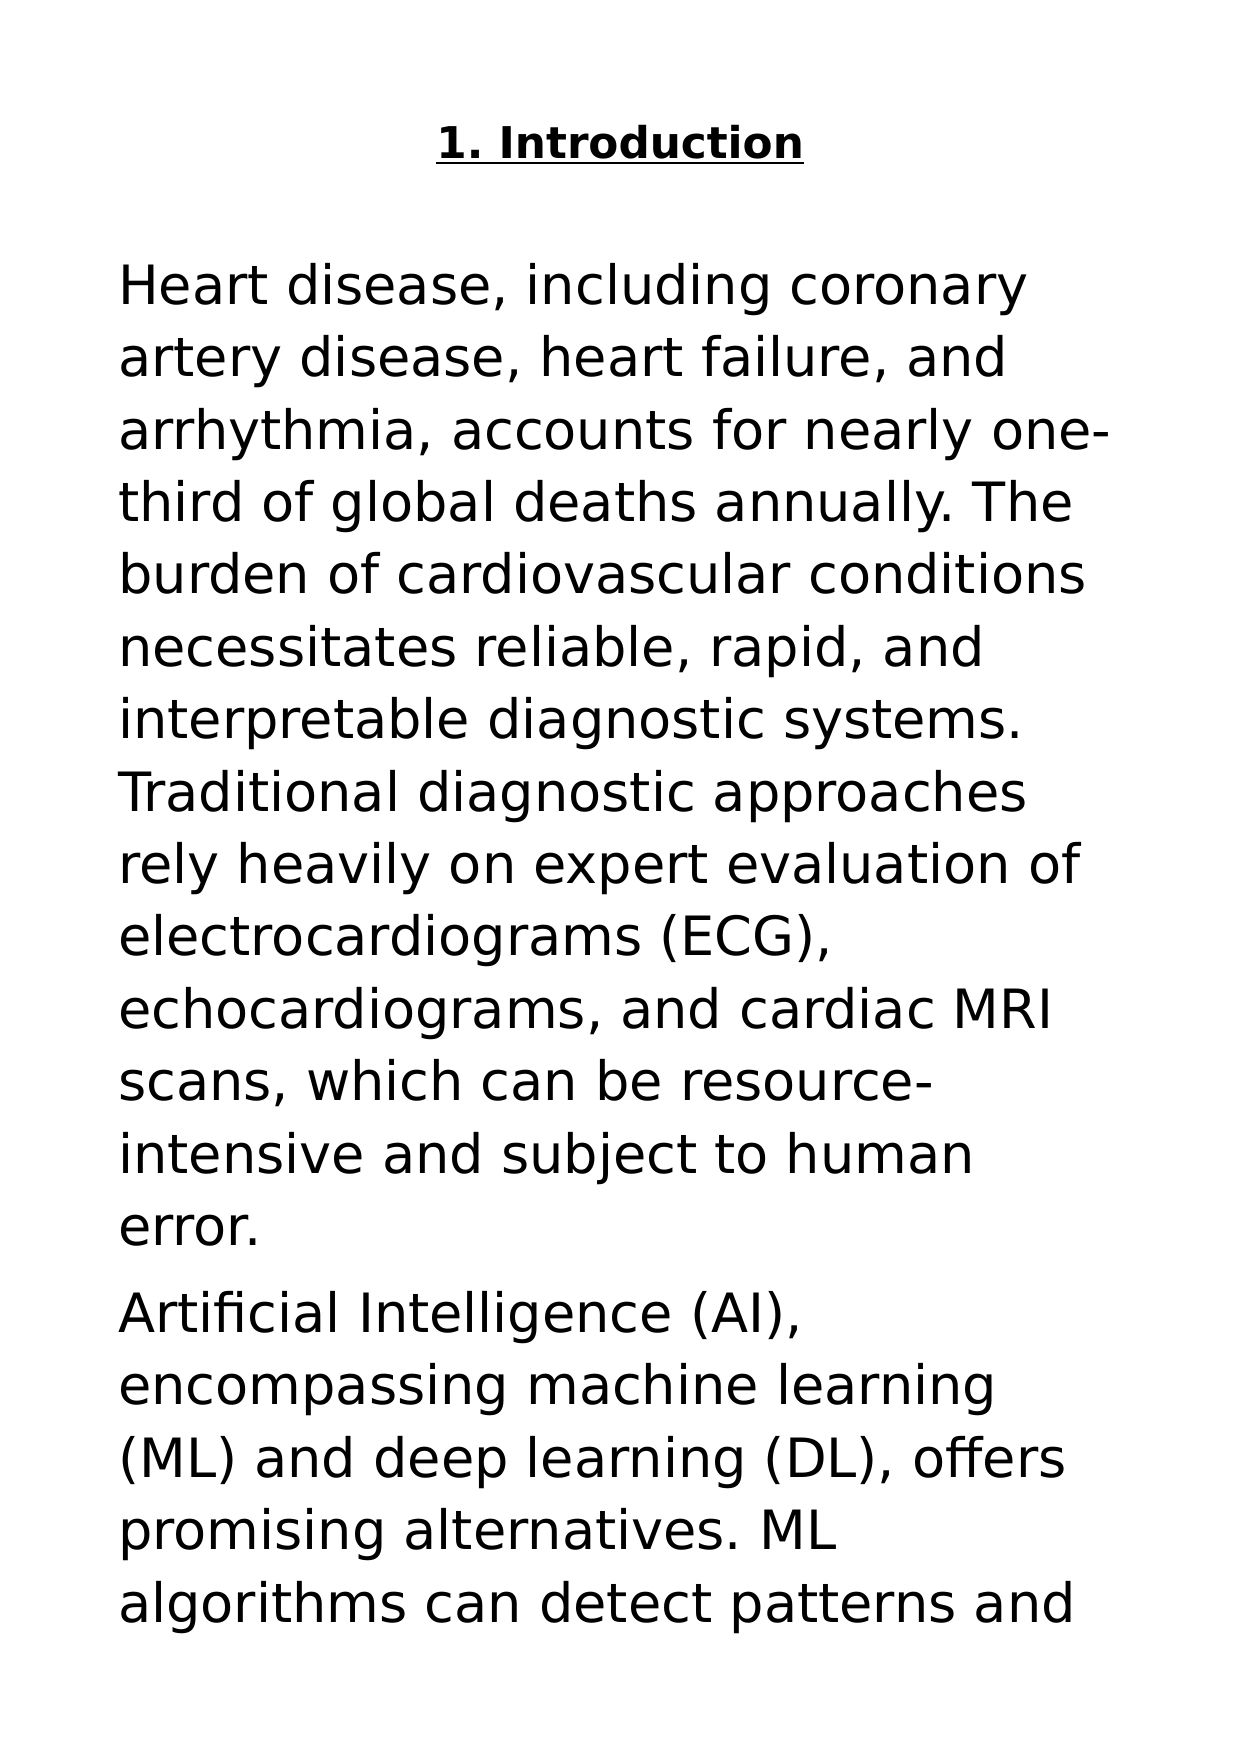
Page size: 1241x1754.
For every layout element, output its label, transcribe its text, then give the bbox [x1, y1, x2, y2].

text Heart disease, including coronary artery disease, heart failure, and arrhythmia, accounts for nearly one-third of global deaths annually. The burden of cardiovascular conditions necessitates reliable, rapid, and interpretable diagnostic systems. Traditional diagnostic approaches rely heavily on expert evaluation of electrocardiograms (ECG), echocardiograms, and cardiac MRI scans, which can be resource-intensive and subject to human error. [118, 254, 1122, 1258]
subtitle 1. Introduction [118, 118, 1122, 169]
text Artificial Intelligence (AI), encompassing machine learning (ML) and deep learning (DL), offers promising alternatives. ML algorithms can detect patterns and [118, 1282, 1122, 1635]
